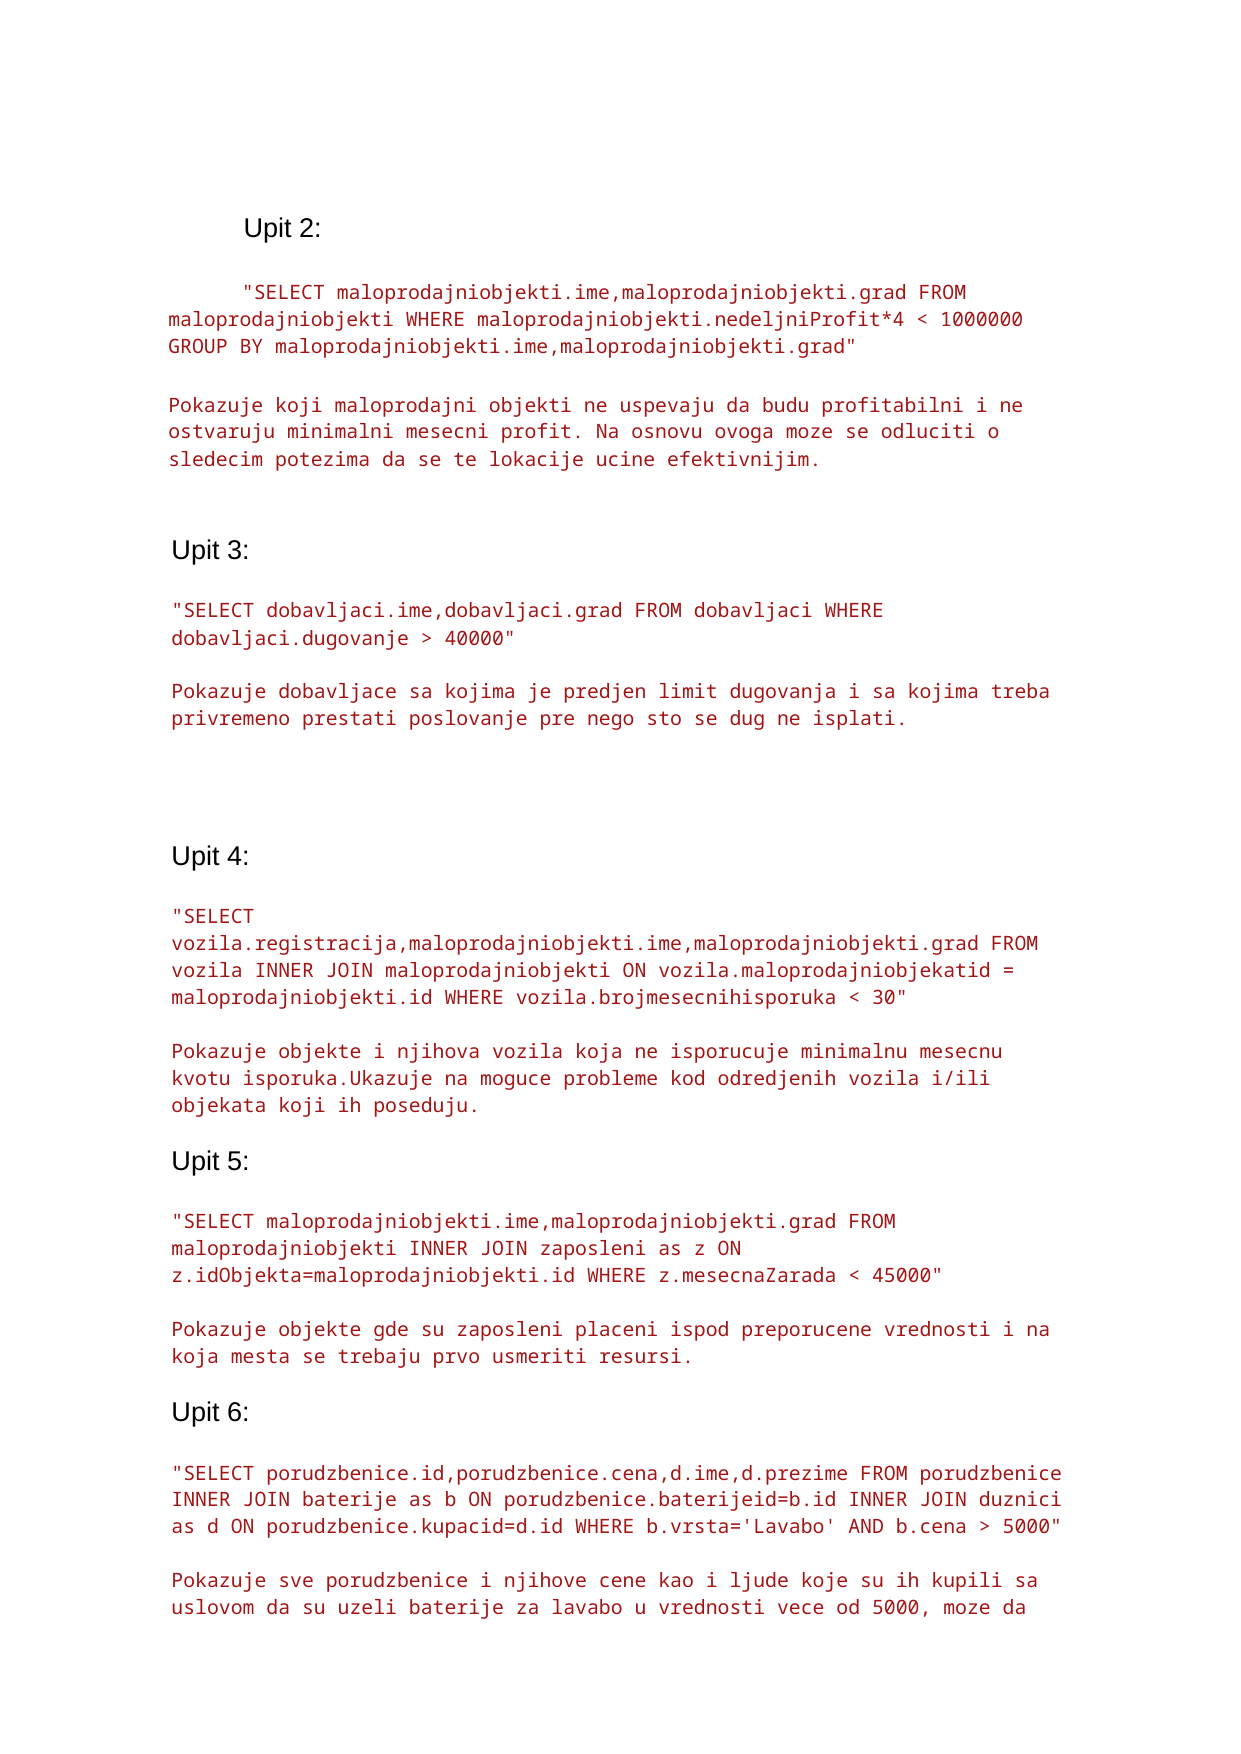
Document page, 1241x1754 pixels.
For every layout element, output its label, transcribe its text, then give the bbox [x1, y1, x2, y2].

text Upit 4: [171, 839, 1073, 871]
text Upit 2: [168, 212, 1053, 243]
text "SELECT porudzbenice.id,porudzbenice.cena,d.ime,d.prezime FROM porudzbenice INNER JOIN baterije as b ON porudzbenice.baterijeid=b.id INNER JOIN duznici as d ON porudzbenice.kupacid=d.id WHERE b.vrsta='Lavabo' AND b.cena > 5000" [171, 1459, 1073, 1540]
text Pokazuje sve porudzbenice i njihove cene kao i ljude koje su ih kupili sa uslovom da su uzeli baterije za lavabo u vrednosti vece od 5000, moze da [171, 1567, 1073, 1621]
text "SELECT maloprodajniobjekti.ime,maloprodajniobjekti.grad FROM maloprodajniobjekti INNER JOIN zaposleni as z ON z.idObjekta=maloprodajniobjekti.id WHERE z.mesecnaZarada < 45000" [171, 1207, 1073, 1288]
text "SELECT maloprodajniobjekti.ime,maloprodajniobjekti.grad FROM maloprodajniobjekti WHERE maloprodajniobjekti.nedeljniProfit*4 < 1000000 GROUP BY maloprodajniobjekti.ime,maloprodajniobjekti.grad" [168, 274, 1053, 359]
text Upit 6: [171, 1396, 1073, 1427]
text Pokazuje dobavljace sa kojima je predjen limit dugovanja i sa kojima treba privremeno prestati poslovanje pre nego sto se dug ne isplati. [171, 678, 1073, 732]
text Pokazuje koji maloprodajni objekti ne uspevaju da budu profitabilni i ne ostvaruju minimalni mesecni profit. Na osnovu ovoga moze se odluciti o sledecim potezima da se te lokacije ucine efektivnijim. [168, 391, 1053, 472]
text "SELECT dobavljaci.ime,dobavljaci.grad FROM dobavljaci WHERE dobavljaci.dugovanje > 40000" [171, 597, 1073, 651]
text Pokazuje objekte gde su zaposleni placeni ispod preporucene vrednosti i na koja mesta se trebaju prvo usmeriti resursi. [171, 1315, 1073, 1369]
text Pokazuje objekte i njihova vozila koja ne isporucuje minimalnu mesecnu kvotu isporuka.Ukazuje na moguce probleme kod odredjenih vozila i/ili objekata koji ih poseduju. [171, 1037, 1073, 1118]
text Upit 3: [171, 534, 1073, 566]
text Upit 5: [171, 1145, 1073, 1176]
text "SELECT vozila.registracija,maloprodajniobjekti.ime,maloprodajniobjekti.grad FROM vozila INNER JOIN maloprodajniobjekti ON vozila.maloprodajniobjekatid = maloprodajniobjekti.id WHERE vozila.brojmesecnihisporuka < 30" [171, 902, 1073, 1010]
